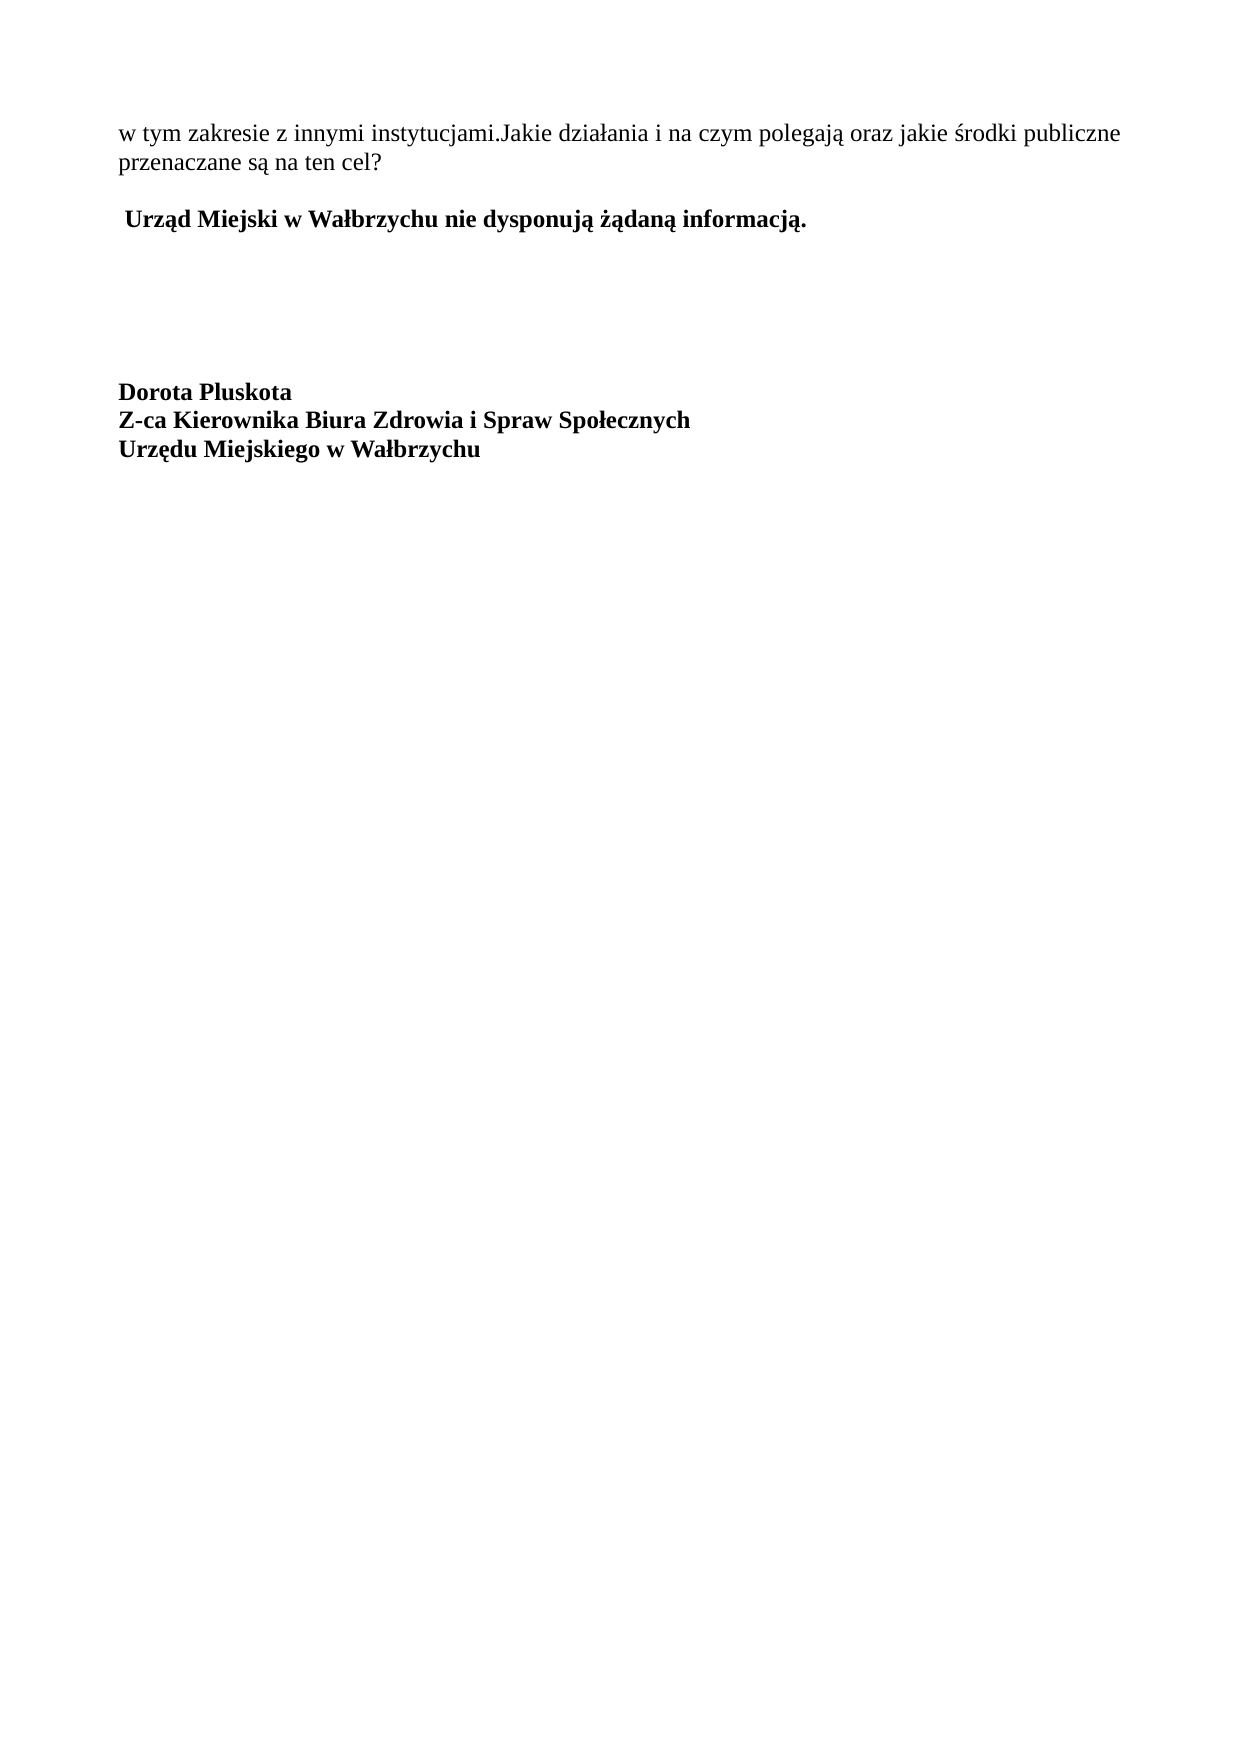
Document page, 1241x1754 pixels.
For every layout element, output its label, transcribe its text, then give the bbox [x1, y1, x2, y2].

text w tym zakresie z innymi instytucjami.Jakie działania i na czym polegają oraz jakie środki publiczne przenaczane są na ten cel? [118, 118, 1122, 176]
text Urząd Miejski w Wałbrzychu nie dysponują żądaną informacją. [118, 204, 1122, 233]
text Z-ca Kierownika Biura Zdrowia i Spraw Społecznych [118, 406, 1122, 434]
text Dorota Pluskota [118, 377, 1122, 406]
text Urzędu Miejskiego w Wałbrzychu [118, 434, 1122, 463]
